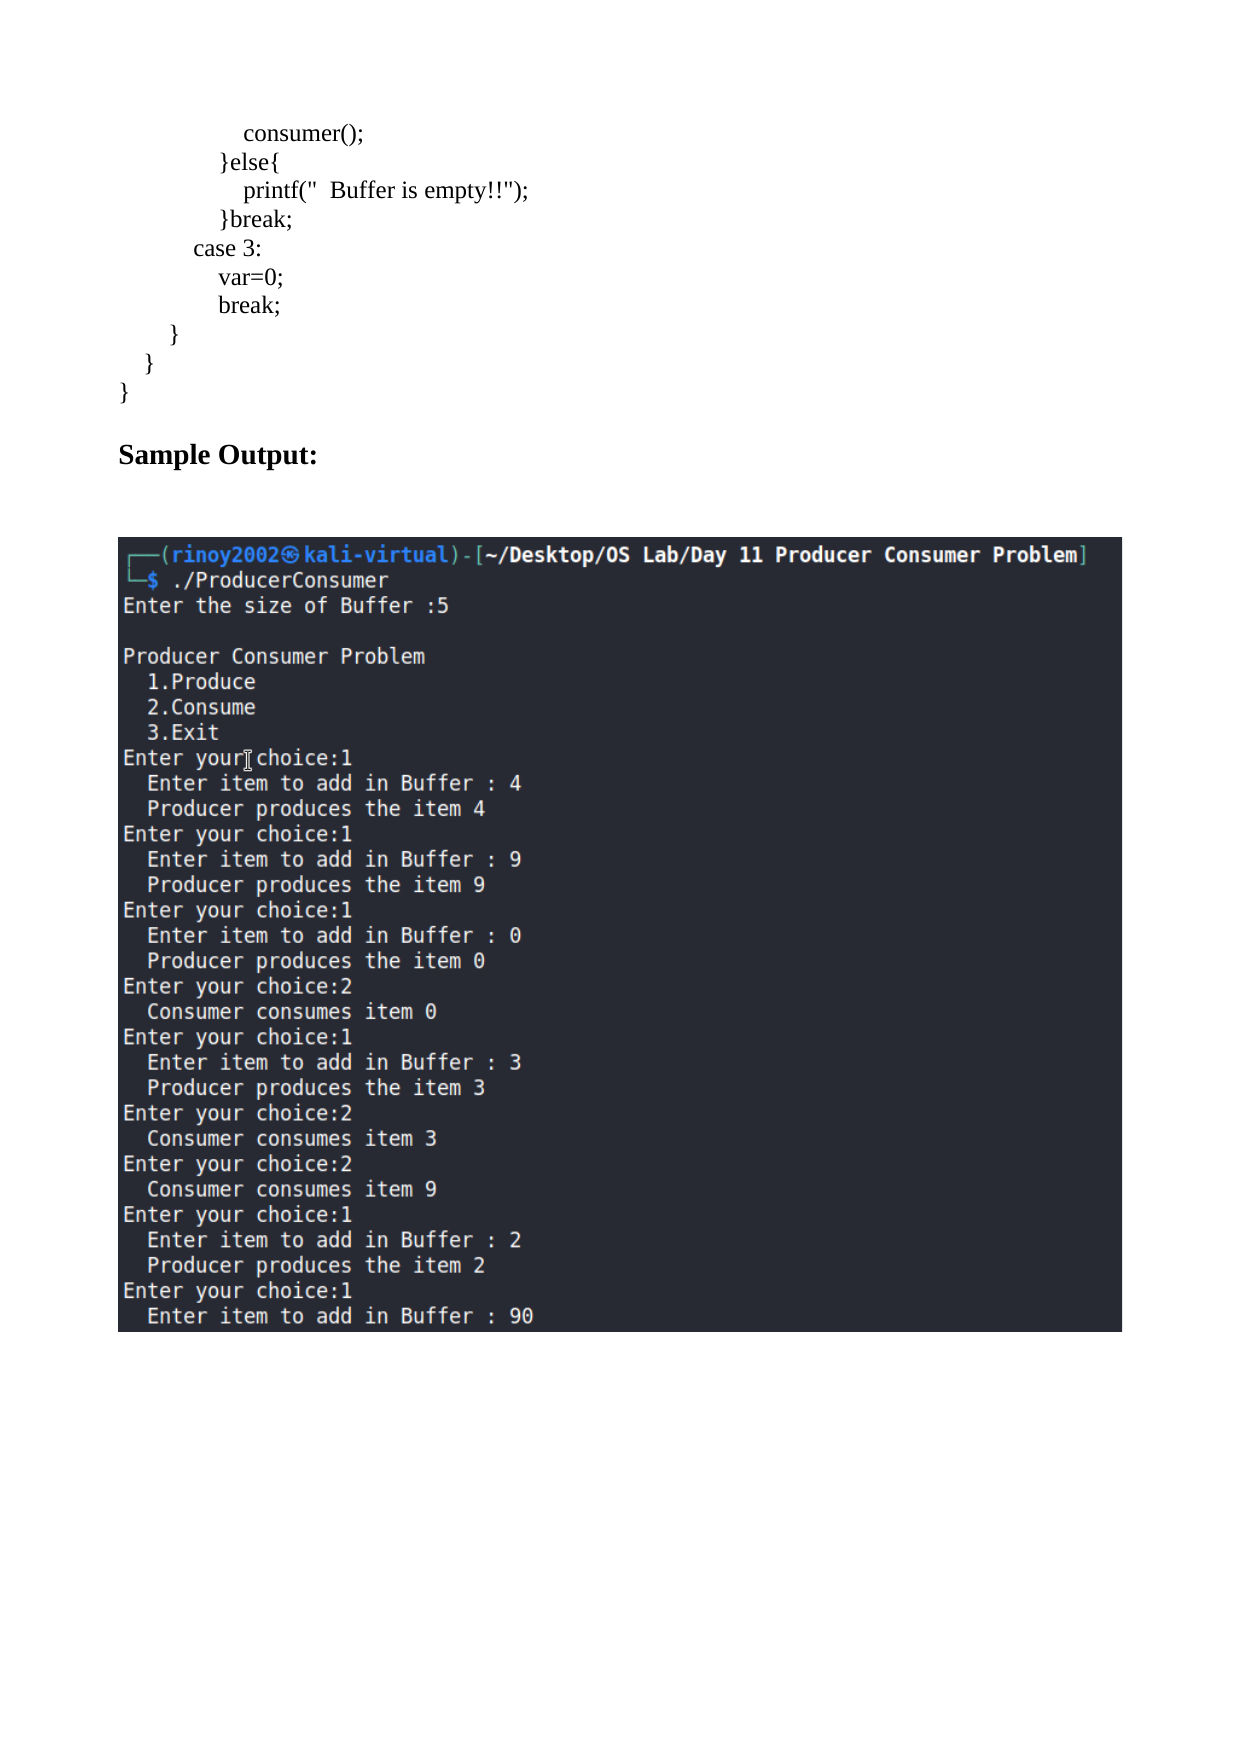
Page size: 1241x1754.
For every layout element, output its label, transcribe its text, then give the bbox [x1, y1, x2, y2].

text Sample Output: [118, 437, 1122, 470]
picture [118, 537, 1123, 1332]
text consumer(); }else{ printf(" Buffer is empty!!"); }break; case 3: var=0; break; } } } [118, 118, 1122, 437]
